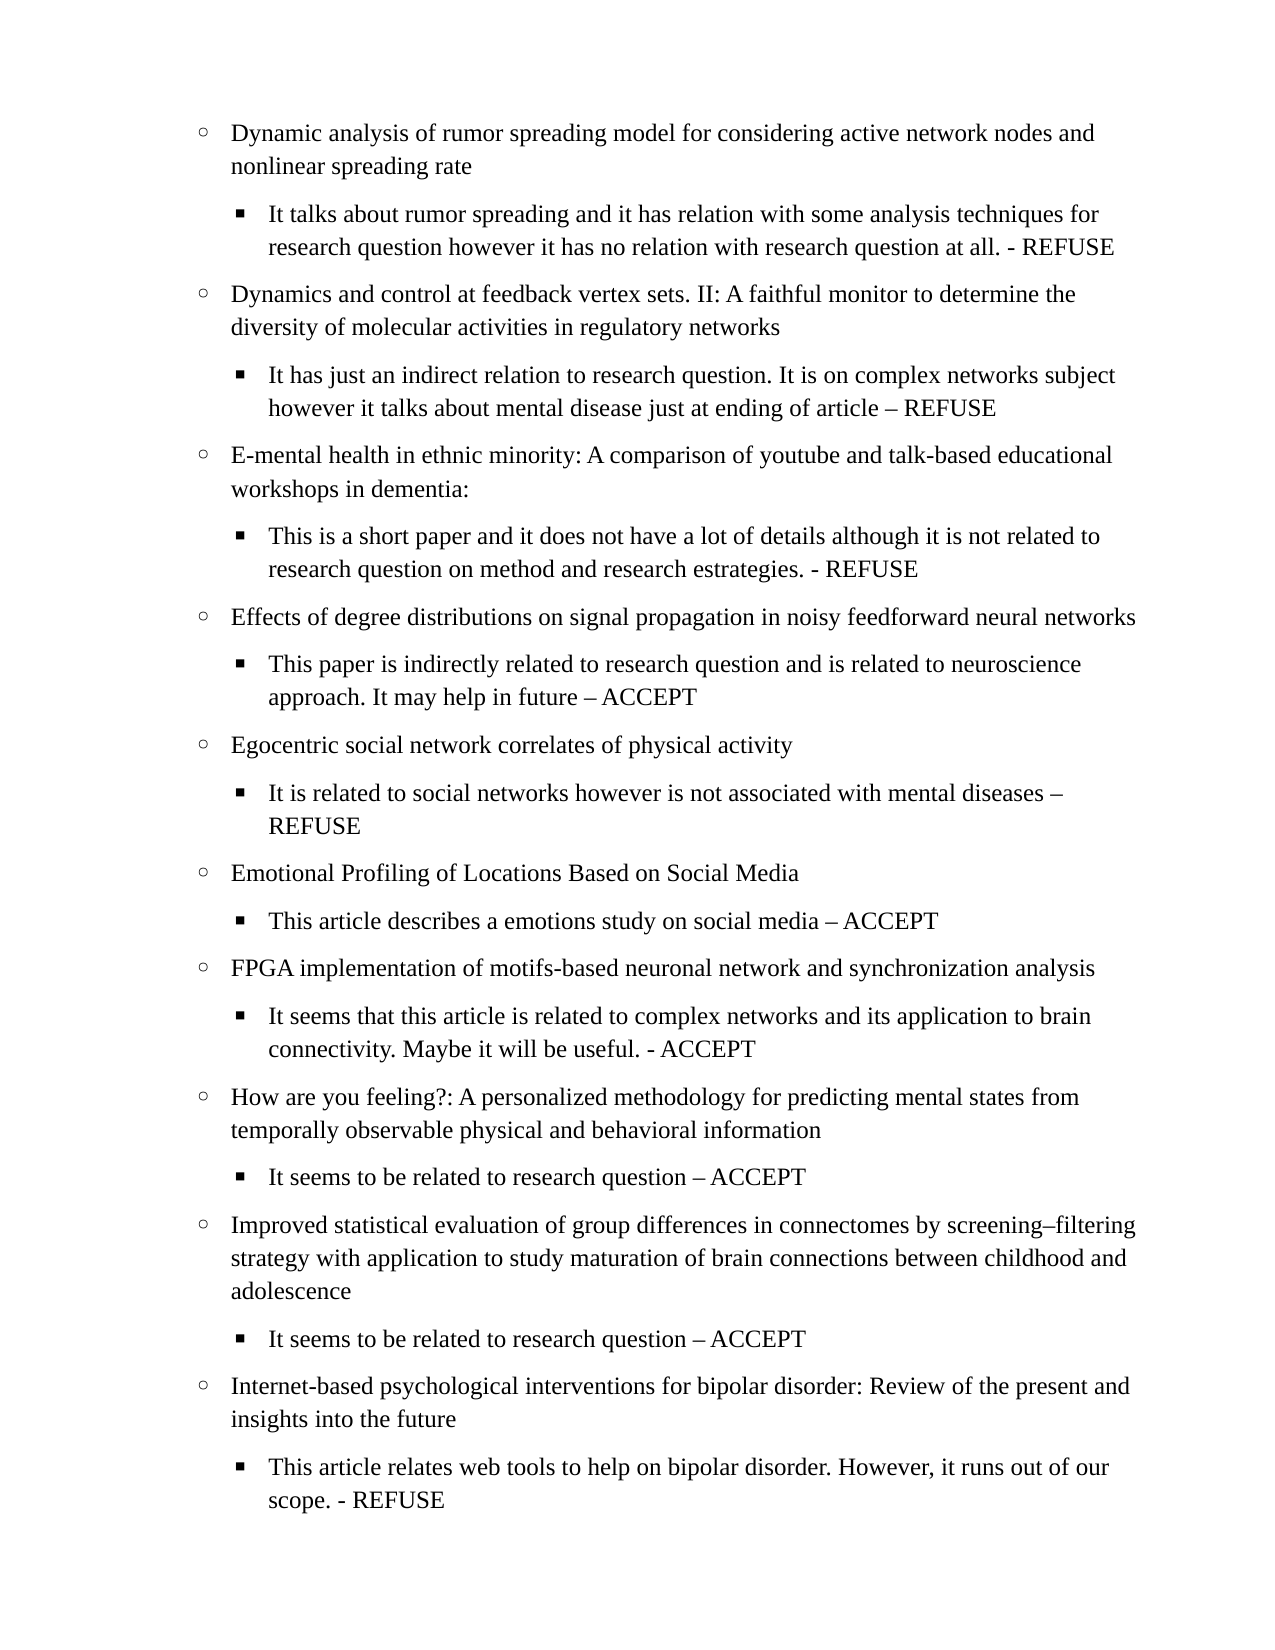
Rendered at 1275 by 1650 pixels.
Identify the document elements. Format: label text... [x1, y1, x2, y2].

list It is related to social networks however is not associated with mental diseases – REFUSE [231, 778, 1157, 839]
list This paper is indirectly related to research question and is related to neuroscience approach. It may help in future – ACCEPT [231, 649, 1157, 711]
list Internet-based psychological interventions for bipolar disorder: Review of the present and insights into the future [193, 1371, 1157, 1433]
list Egocentric social network correlates of physical activity [193, 730, 1157, 759]
list How are you feeling?: A personalized methodology for predicting mental states from temporally observable physical and behavioral information [193, 1082, 1157, 1143]
list FPGA implementation of motifs-based neuronal network and synchronization analysis [193, 953, 1157, 982]
list E-mental health in ethnic minority: A comparison of youtube and talk-based educational workshops in dementia: [193, 441, 1157, 502]
list It seems that this article is related to complex networks and its application to brain connectivity. Maybe it will be useful. - ACCEPT [231, 1001, 1157, 1063]
list It has just an indirect relation to research question. It is on complex networks subject however it talks about mental disease just at ending of article – REFUSE [231, 360, 1157, 422]
list This article describes a emotions study on social media – ACCEPT [231, 906, 1157, 935]
list Effects of degree distributions on signal propagation in noisy feedforward neural networks [193, 602, 1157, 631]
list Improved statistical evaluation of group differences in connectomes by screening–filtering strategy with application to study maturation of brain connections between childhood and adolescence [193, 1210, 1157, 1305]
list This is a short paper and it does not have a lot of details although it is not related to research question on method and research estrategies. - REFUSE [231, 521, 1157, 583]
list Dynamics and control at feedback vertex sets. II: A faithful monitor to determine the diversity of molecular activities in regulatory networks [193, 279, 1157, 341]
list It seems to be related to research question – ACCEPT [231, 1162, 1157, 1191]
list Dynamic analysis of rumor spreading model for considering active network nodes and nonlinear spreading rate [193, 118, 1157, 180]
list It talks about rumor spreading and it has relation with some analysis techniques for research question however it has no relation with research question at all. - REFUSE [231, 199, 1157, 261]
list Emotional Profiling of Locations Based on Social Media [193, 858, 1157, 887]
list This article relates web tools to help on bipolar disorder. However, it runs out of our scope. - REFUSE [231, 1452, 1157, 1514]
list It seems to be related to research question – ACCEPT [231, 1324, 1157, 1352]
